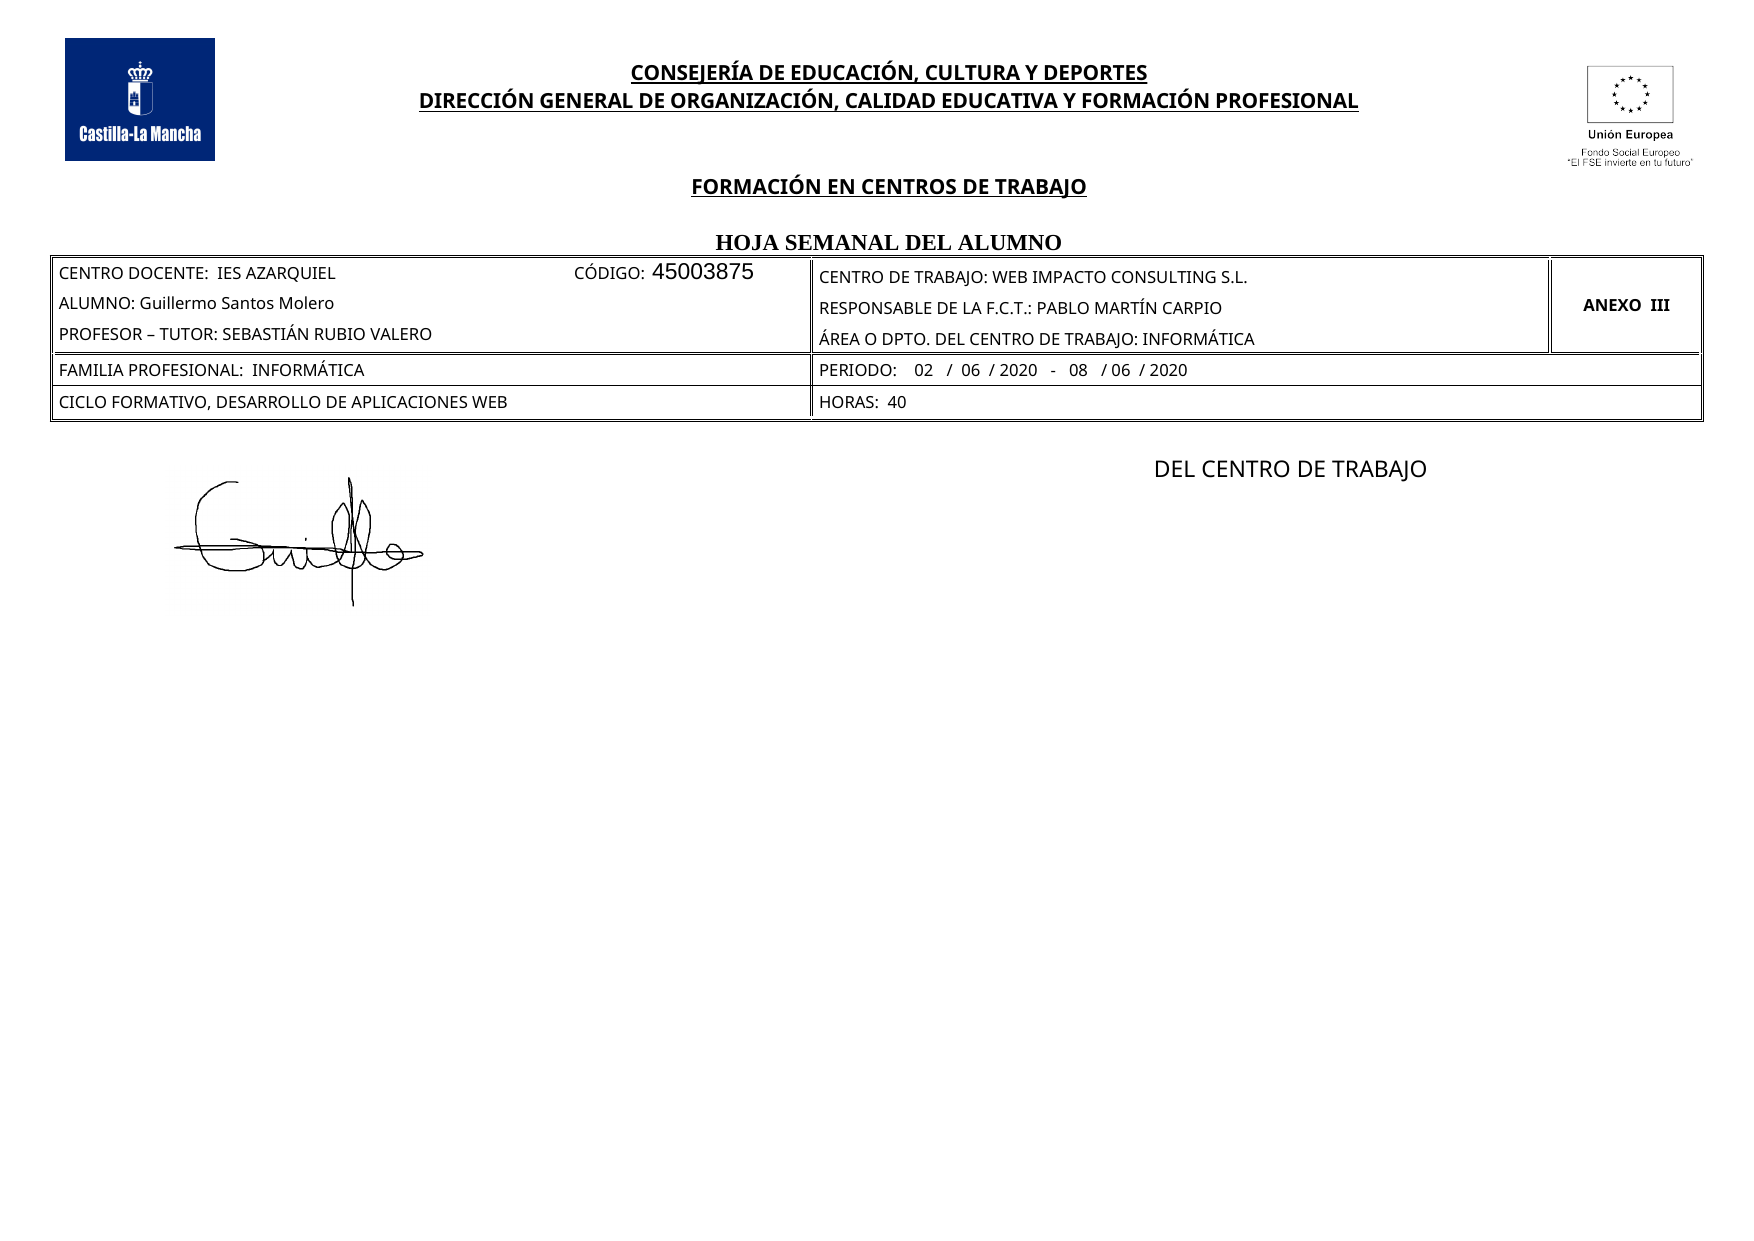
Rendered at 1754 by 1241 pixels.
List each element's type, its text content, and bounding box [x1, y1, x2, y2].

picture [65, 38, 215, 161]
picture [1560, 56, 1697, 172]
text DEL CENTRO DE TRABAJO [209, 453, 1718, 484]
picture [164, 465, 433, 616]
